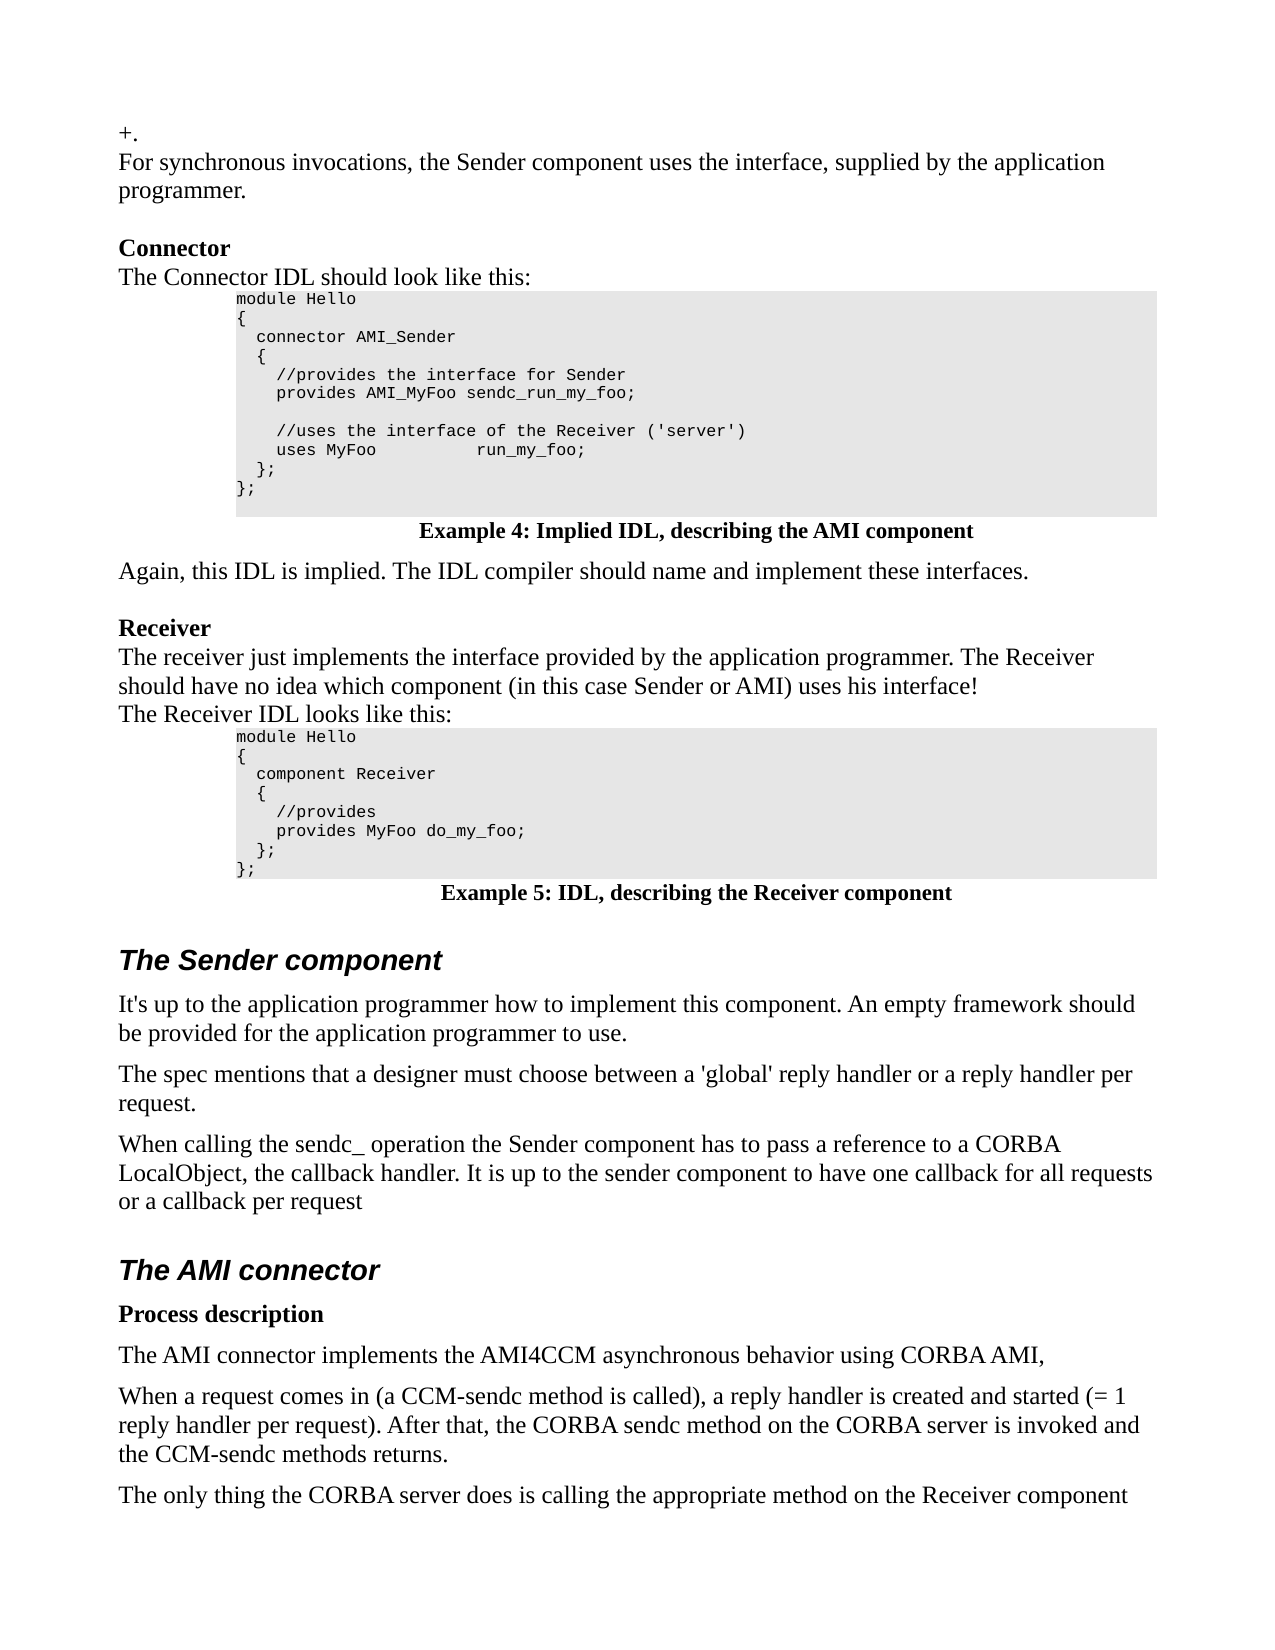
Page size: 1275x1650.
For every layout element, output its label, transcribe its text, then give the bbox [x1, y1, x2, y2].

text Again, this IDL is implied. The IDL compiler should name and implement these interfaces. [118, 556, 1157, 584]
text Receiver [118, 613, 1157, 642]
text The only thing the CORBA server does is calling the appropriate method on the Receiver component [118, 1480, 1157, 1509]
text For synchronous invocations, the Sender component uses the interface, supplied by the application programmer. [118, 147, 1157, 204]
subtitle The AMI connector [118, 1253, 1157, 1286]
text Example 5: IDL, describing the Receiver component [236, 879, 1157, 905]
text When calling the sendc_ operation the Sender component has to pass a reference to a CORBA LocalObject, the callback handler. It is up to the sender component to have one callback for all requests or a callback per request [118, 1129, 1157, 1215]
text }; [236, 860, 1157, 879]
subtitle The Sender component [118, 943, 1157, 976]
text The AMI connector implements the AMI4CCM asynchronous behavior using CORBA AMI, [118, 1340, 1157, 1369]
text //provides [236, 804, 1157, 822]
text //uses the interface of the Receiver ('server') [236, 423, 1157, 441]
text //provides the interface for Sender [236, 366, 1157, 385]
text connector AMI_Sender [236, 328, 1157, 347]
text { [236, 785, 1157, 804]
text provides MyFoo do_my_foo; [236, 822, 1157, 841]
text }; [236, 460, 1157, 479]
text The Receiver IDL looks like this: [118, 699, 1157, 728]
text { [236, 747, 1157, 766]
text }; [236, 841, 1157, 860]
text Connector [118, 233, 1157, 262]
text +. [118, 118, 1157, 147]
text It's up to the application programmer how to implement this component. An empty framework should be provided for the application programmer to use. [118, 989, 1157, 1046]
text provides AMI_MyFoo sendc_run_my_foo; [236, 385, 1157, 404]
text uses MyFoo run_my_foo; [236, 441, 1157, 460]
text The spec mentions that a designer must choose between a 'global' reply handler or a reply handler per request. [118, 1059, 1157, 1116]
text component Receiver [236, 766, 1157, 785]
text module Hello [236, 728, 1157, 747]
text { [236, 309, 1157, 328]
text Process description [118, 1299, 1157, 1327]
text Example 4: Implied IDL, describing the AMI component [236, 517, 1157, 543]
text When a request comes in (a CCM-sendc method is called), a reply handler is created and started (= 1 reply handler per request). After that, the CORBA sendc method on the CORBA server is invoked and the CCM-sendc methods returns. [118, 1381, 1157, 1467]
text The Connector IDL should look like this: [118, 262, 1157, 291]
text module Hello [236, 291, 1157, 309]
text { [236, 347, 1157, 366]
text }; [236, 479, 1157, 498]
text The receiver just implements the interface provided by the application programmer. The Receiver should have no idea which component (in this case Sender or AMI) uses his interface! [118, 642, 1157, 699]
